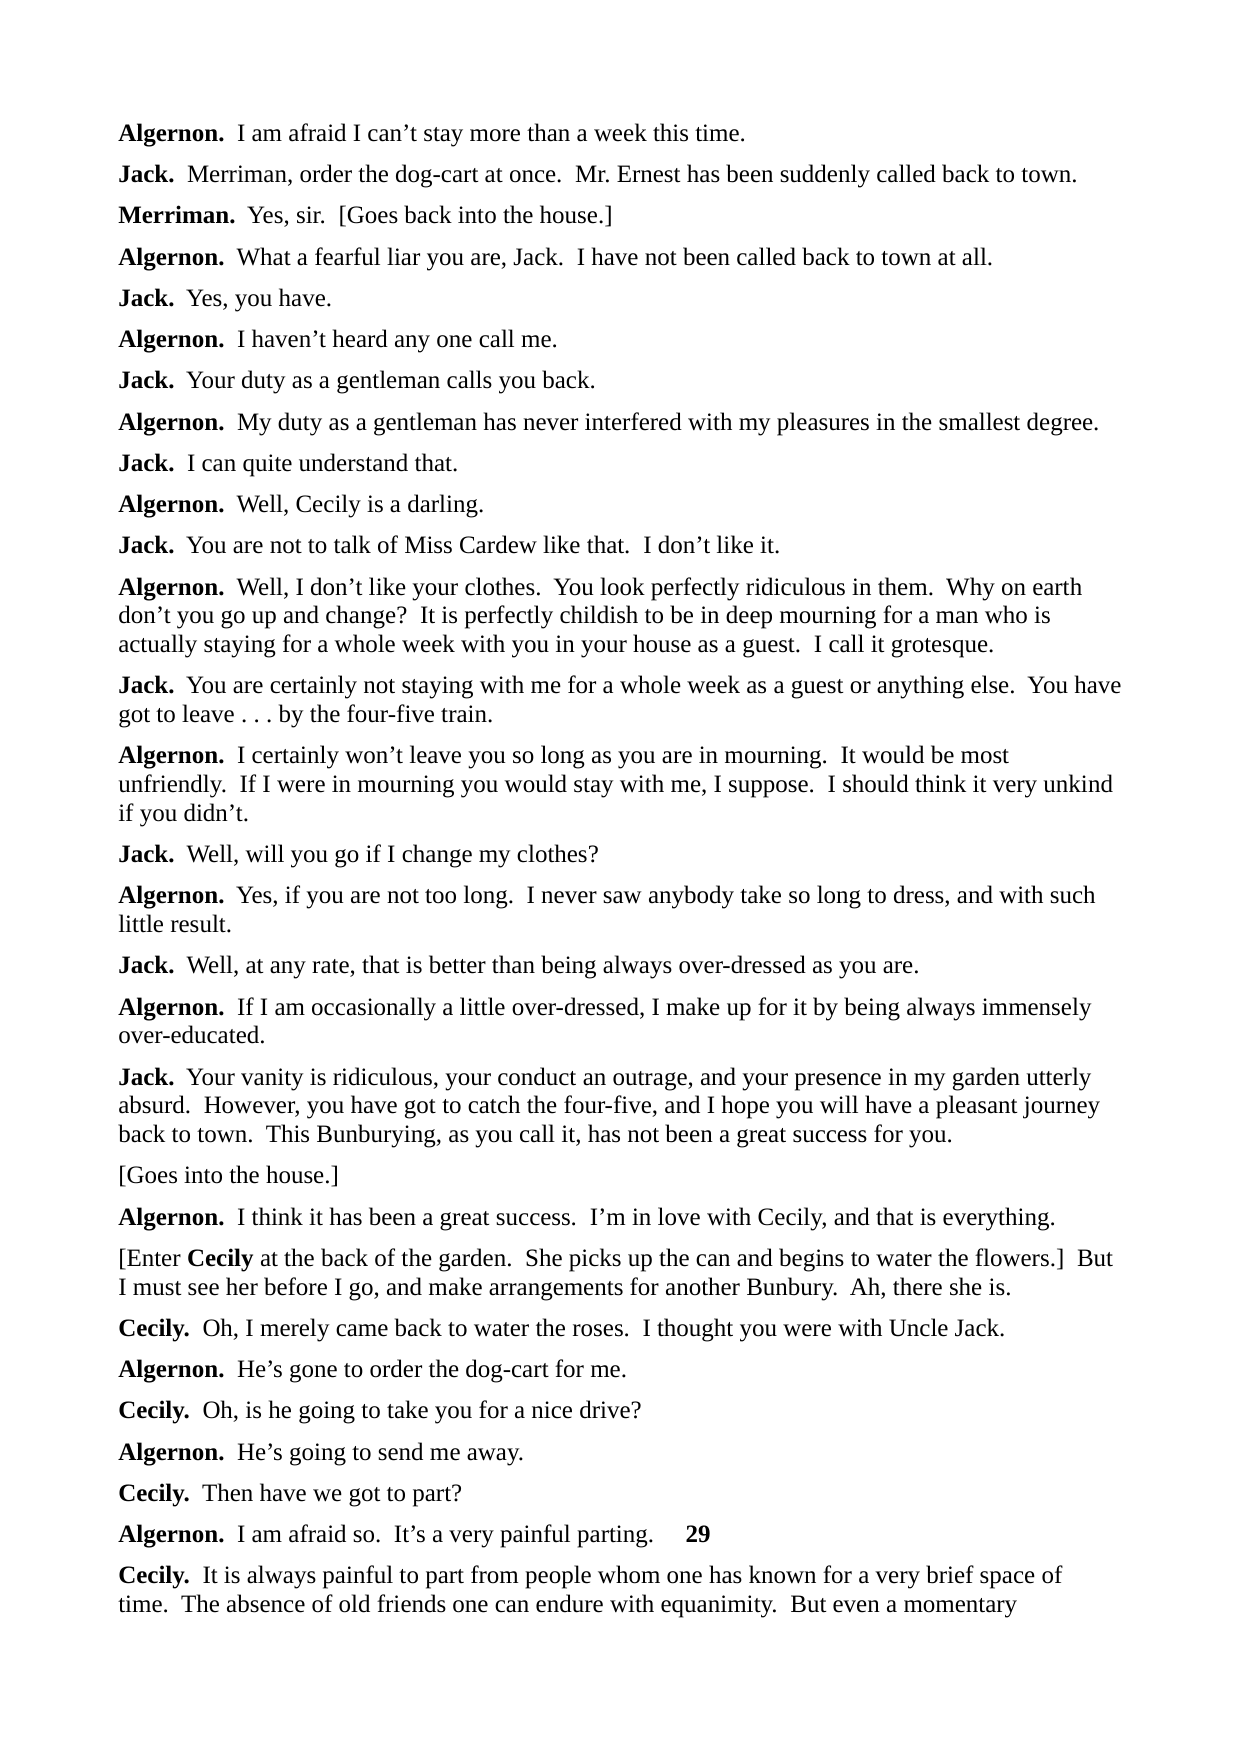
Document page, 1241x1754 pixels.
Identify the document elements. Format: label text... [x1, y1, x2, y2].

text [Enter Cecily at the back of the garden. She picks up the can and begins to water the flowers.] But I must see her before I go, and make arrangements for another Bunbury. Ah, there she is. [118, 1243, 1122, 1301]
text Cecily. It is always painful to part from people whom one has known for a very brief space of time. The absence of old friends one can endure with equanimity. But even a momentary [118, 1561, 1122, 1618]
text Jack. Merriman, order the dog-cart at once. Mr. Ernest has been suddenly called back to town. [118, 159, 1122, 188]
text Jack. Your vanity is ridiculous, your conduct an outrage, and your presence in my garden utterly absurd. However, you have got to catch the four-five, and I hope you will have a pleasant journey back to town. This Bunburying, as you call it, has not been a great success for you. [118, 1062, 1122, 1148]
text Cecily. Oh, I merely came back to water the roses. I thought you were with Uncle Jack. [118, 1313, 1122, 1342]
text [Goes into the house.] [118, 1161, 1122, 1189]
text Algernon. I haven’t heard any one call me. [118, 324, 1122, 353]
text Algernon. He’s gone to order the dog-cart for me. [118, 1354, 1122, 1383]
text Algernon. I am afraid I can’t stay more than a week this time. [118, 118, 1122, 147]
text Algernon. I certainly won’t leave you so long as you are in mourning. It would be most unfriendly. If I were in mourning you would stay with me, I suppose. I should think it very unkind if you didn’t. [118, 741, 1122, 827]
text Merriman. Yes, sir. [Goes back into the house.] [118, 201, 1122, 229]
text Algernon. I think it has been a great success. I’m in love with Cecily, and that is everything. [118, 1202, 1122, 1231]
text Cecily. Oh, is he going to take you for a nice drive? [118, 1396, 1122, 1424]
text Algernon. If I am occasionally a little over-dressed, I make up for it by being always immensely over-educated. [118, 992, 1122, 1049]
text Jack. Yes, you have. [118, 283, 1122, 312]
text Algernon. Well, Cecily is a darling. [118, 489, 1122, 518]
text Algernon. He’s going to send me away. [118, 1437, 1122, 1466]
text Jack. Well, will you go if I change my clothes? [118, 839, 1122, 868]
text Jack. You are not to talk of Miss Cardew like that. I don’t like it. [118, 531, 1122, 559]
text Jack. You are certainly not staying with me for a whole week as a guest or anything else. You have got to leave . . . by the four-five train. [118, 671, 1122, 728]
text Algernon. What a fearful liar you are, Jack. I have not been called back to town at all. [118, 242, 1122, 271]
text Algernon. I am afraid so. It’s a very painful parting. 29 [118, 1519, 1122, 1548]
text Jack. Well, at any rate, that is better than being always over-dressed as you are. [118, 951, 1122, 979]
text Algernon. Well, I don’t like your clothes. You look perfectly ridiculous in them. Why on earth don’t you go up and change? It is perfectly childish to be in deep mourning for a man who is actually staying for a whole week with you in your house as a guest. I call it grotesque. [118, 572, 1122, 658]
text Cecily. Then have we got to part? [118, 1478, 1122, 1507]
text Jack. I can quite understand that. [118, 448, 1122, 477]
text Algernon. My duty as a gentleman has never interfered with my pleasures in the smallest degree. [118, 407, 1122, 436]
text Algernon. Yes, if you are not too long. I never saw anybody take so long to dress, and with such little result. [118, 881, 1122, 938]
text Jack. Your duty as a gentleman calls you back. [118, 366, 1122, 394]
